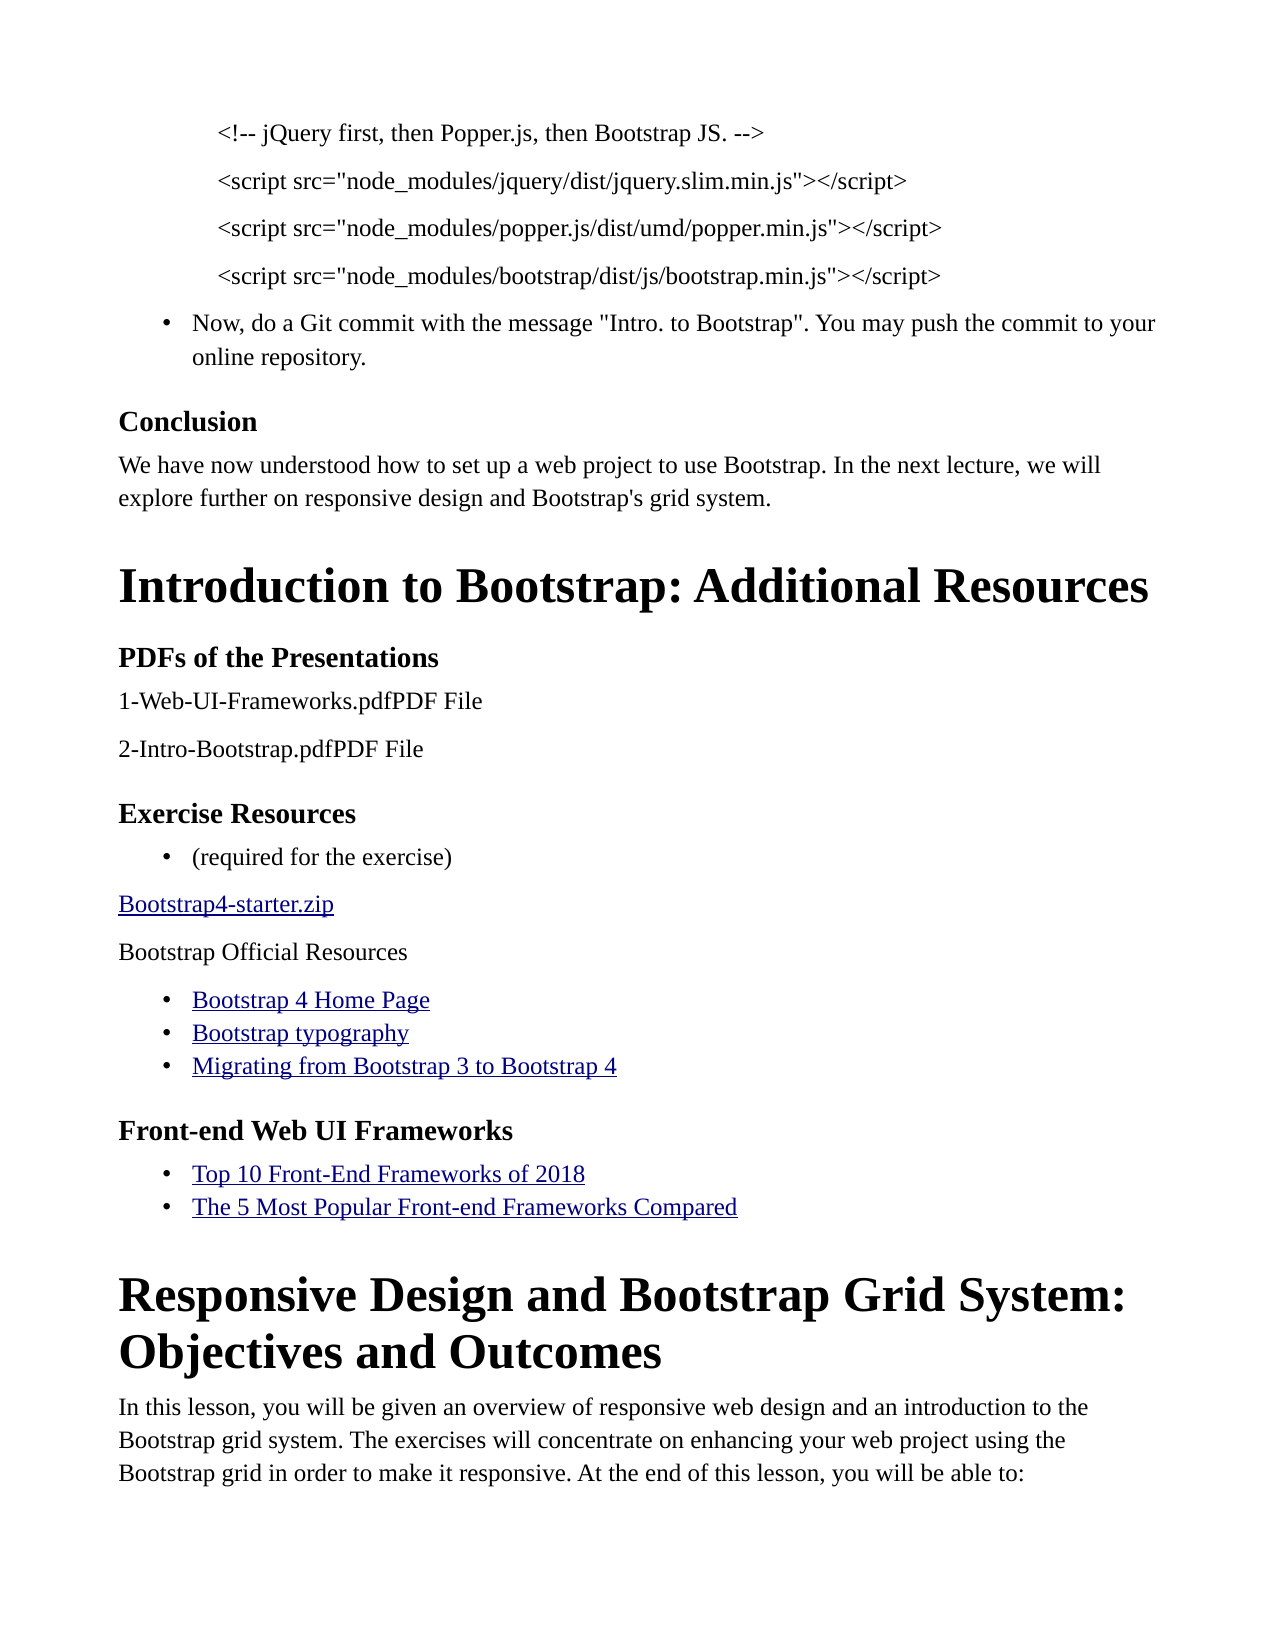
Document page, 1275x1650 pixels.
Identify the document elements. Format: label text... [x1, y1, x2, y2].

list Bootstrap typography [162, 1018, 1157, 1046]
subtitle Conclusion [118, 404, 1157, 437]
subtitle Exercise Resources [118, 796, 1157, 829]
text 1-Web-UI-Frameworks.pdfPDF File [118, 686, 1157, 715]
text We have now understood how to set up a web project to use Bootstrap. In the next lecture, we will explore further on responsive design and Bootstrap's grid system. [118, 450, 1157, 512]
text Bootstrap Official Resources [118, 937, 1157, 966]
subtitle Responsive Design and Bootstrap Grid System: Objectives and Outcomes [118, 1264, 1157, 1379]
text <!-- jQuery first, then Popper.js, then Bootstrap JS. --> [192, 118, 1157, 147]
text In this lesson, you will be given an overview of responsive web design and an introduction to the Bootstrap grid system. The exercises will concentrate on enhancing your web project using the Bootstrap grid in order to make it responsive. At the end of this lesson, you will be able to: [118, 1392, 1157, 1487]
text Bootstrap4-starter.zip [118, 889, 1157, 918]
list Now, do a Git commit with the message "Intro. to Bootstrap". You may push the commit to your online repository. [162, 308, 1157, 370]
subtitle PDFs of the Presentations [118, 640, 1157, 673]
subtitle Introduction to Bootstrap: Additional Resources [118, 555, 1157, 613]
list The 5 Most Popular Front-end Frameworks Compared [162, 1192, 1157, 1221]
text <script src="node_modules/jquery/dist/jquery.slim.min.js"></script> [192, 166, 1157, 194]
text <script src="node_modules/bootstrap/dist/js/bootstrap.min.js"></script> [192, 261, 1157, 290]
subtitle Front-end Web UI Frameworks [118, 1113, 1157, 1146]
list (required for the exercise) [162, 842, 1157, 871]
text <script src="node_modules/popper.js/dist/umd/popper.min.js"></script> [192, 213, 1157, 242]
list Migrating from Bootstrap 3 to Bootstrap 4 [162, 1051, 1157, 1079]
list Bootstrap 4 Home Page [162, 985, 1157, 1013]
text 2-Intro-Bootstrap.pdfPDF File [118, 734, 1157, 762]
list Top 10 Front-End Frameworks of 2018 [162, 1159, 1157, 1188]
